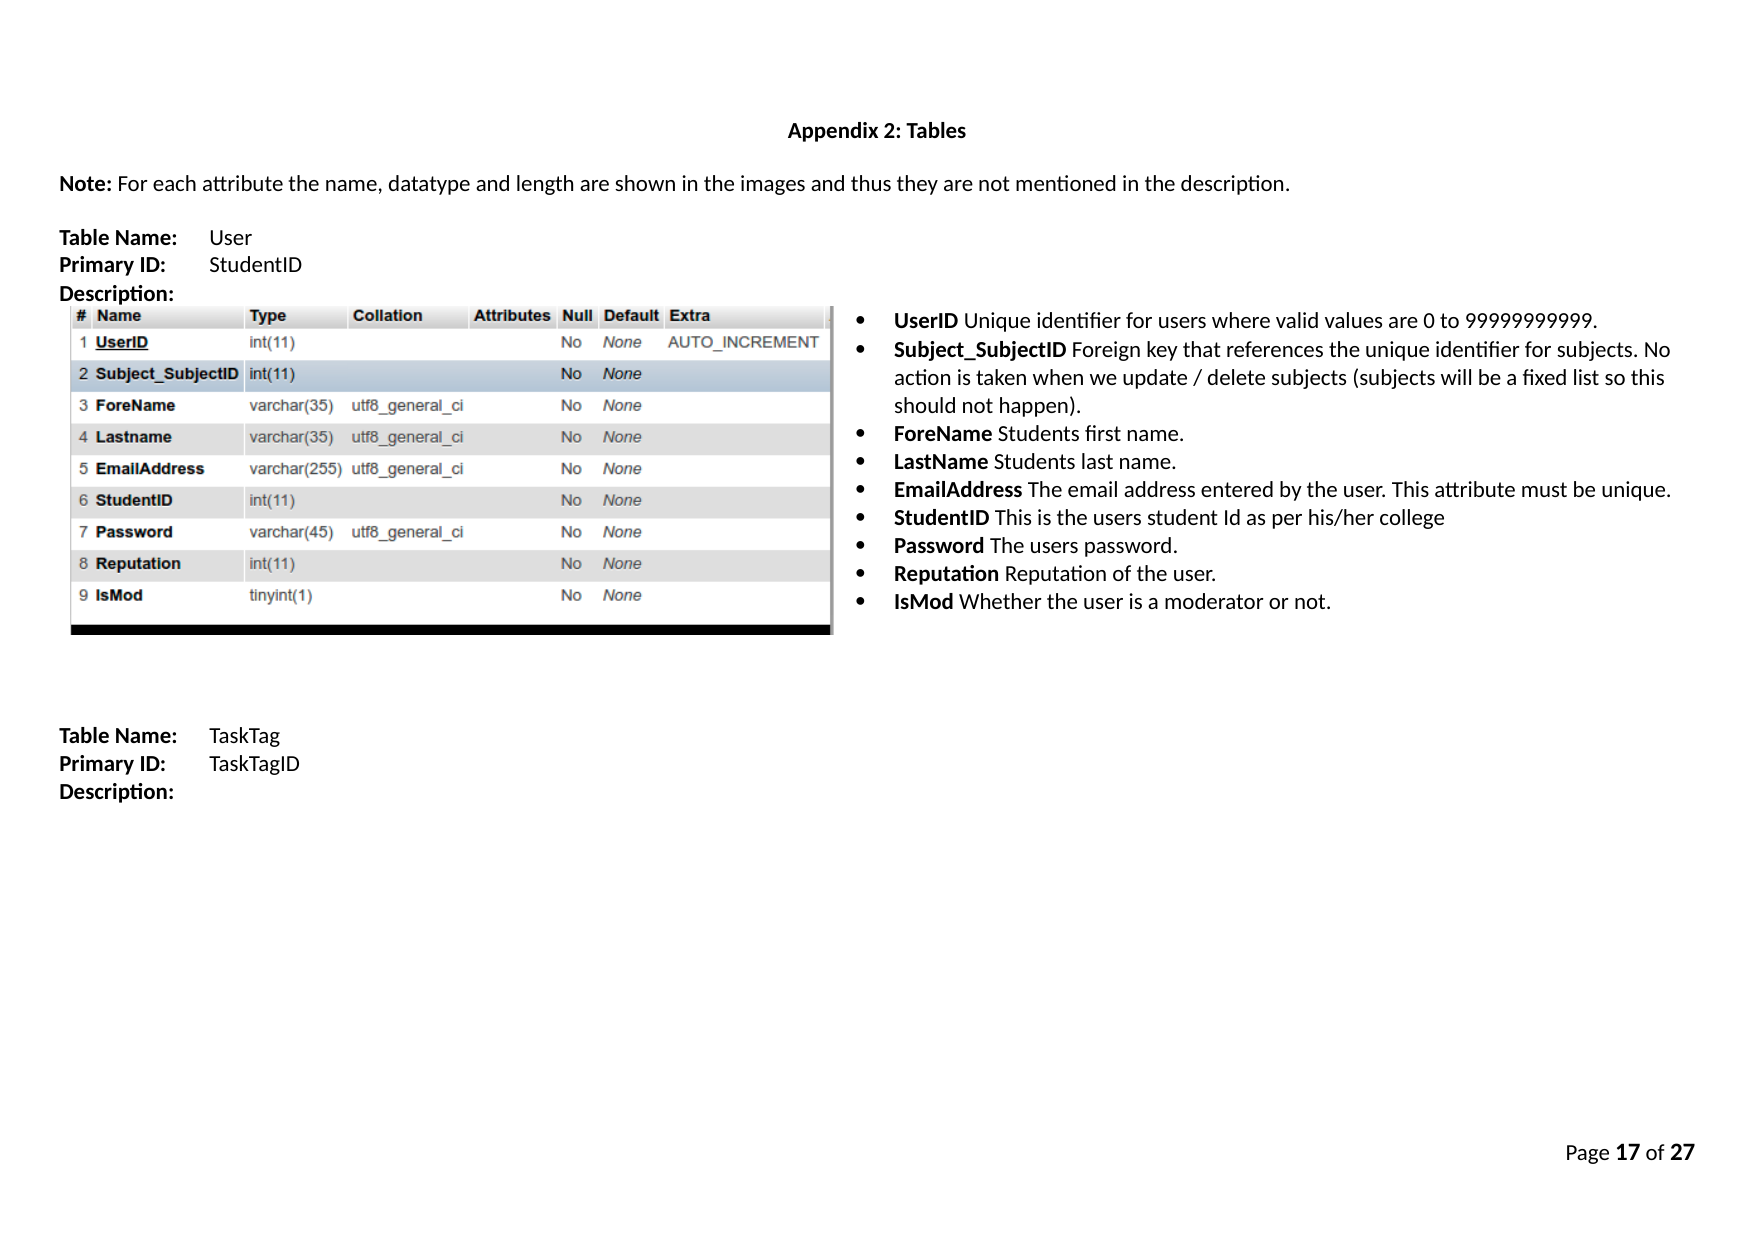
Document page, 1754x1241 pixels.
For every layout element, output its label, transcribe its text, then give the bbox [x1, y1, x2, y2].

table_header UserID Unique identifier for users where valid values are 0 to 99999999999. Subject_SubjectID Foreign key that references the unique identifier for subjects. No action is taken when we update / delete subjects (subjects will be a fixed list so this should not happen). ForeName Students first name. LastName Students last name. EmailAddress The email address entered by the user. This attribute must be unique. StudentID This is the users student Id as per his/her college Password The users password. Reputation Reputation of the user. IsMod Whether the user is a moderator or not. [845, 307, 1690, 721]
text Primary ID: TaskTagID [59, 749, 1695, 777]
text Table Name: TaskTag [59, 721, 1695, 749]
text Primary ID: StudentID [59, 251, 1695, 279]
text Table Name: User [59, 223, 1695, 251]
picture [70, 306, 834, 635]
table_header [59, 307, 845, 721]
text Description: [59, 279, 1695, 307]
text Description: [59, 777, 1695, 805]
text Note: For each attribute the name, datatype and length are shown in the images and thus they are not mentioned in the description. [59, 169, 1695, 198]
text Appendix 2: Tables [59, 117, 1695, 144]
